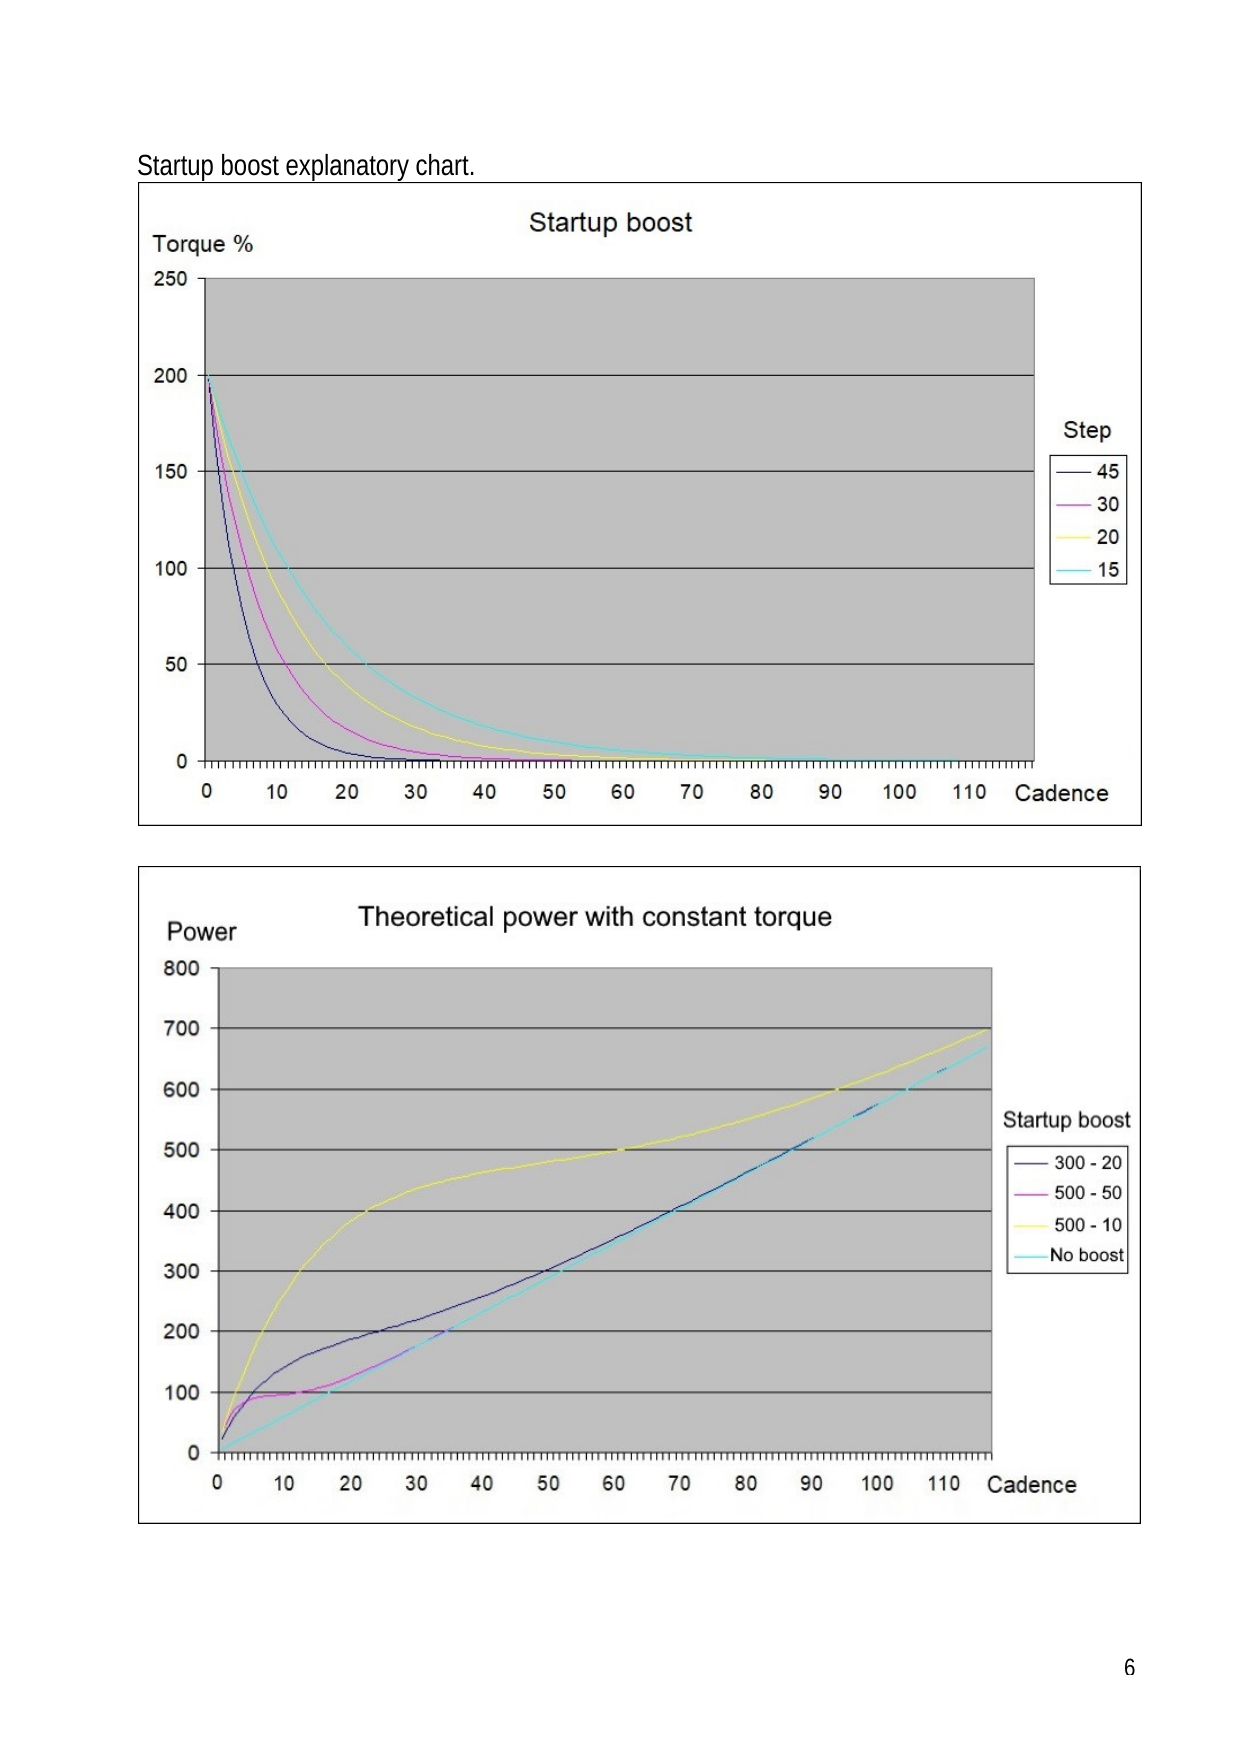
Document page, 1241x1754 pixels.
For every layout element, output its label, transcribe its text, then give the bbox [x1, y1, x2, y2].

picture [139, 866, 1141, 1524]
subtitle Startup boost explanatory chart. [137, 148, 1122, 181]
picture [139, 182, 1141, 826]
